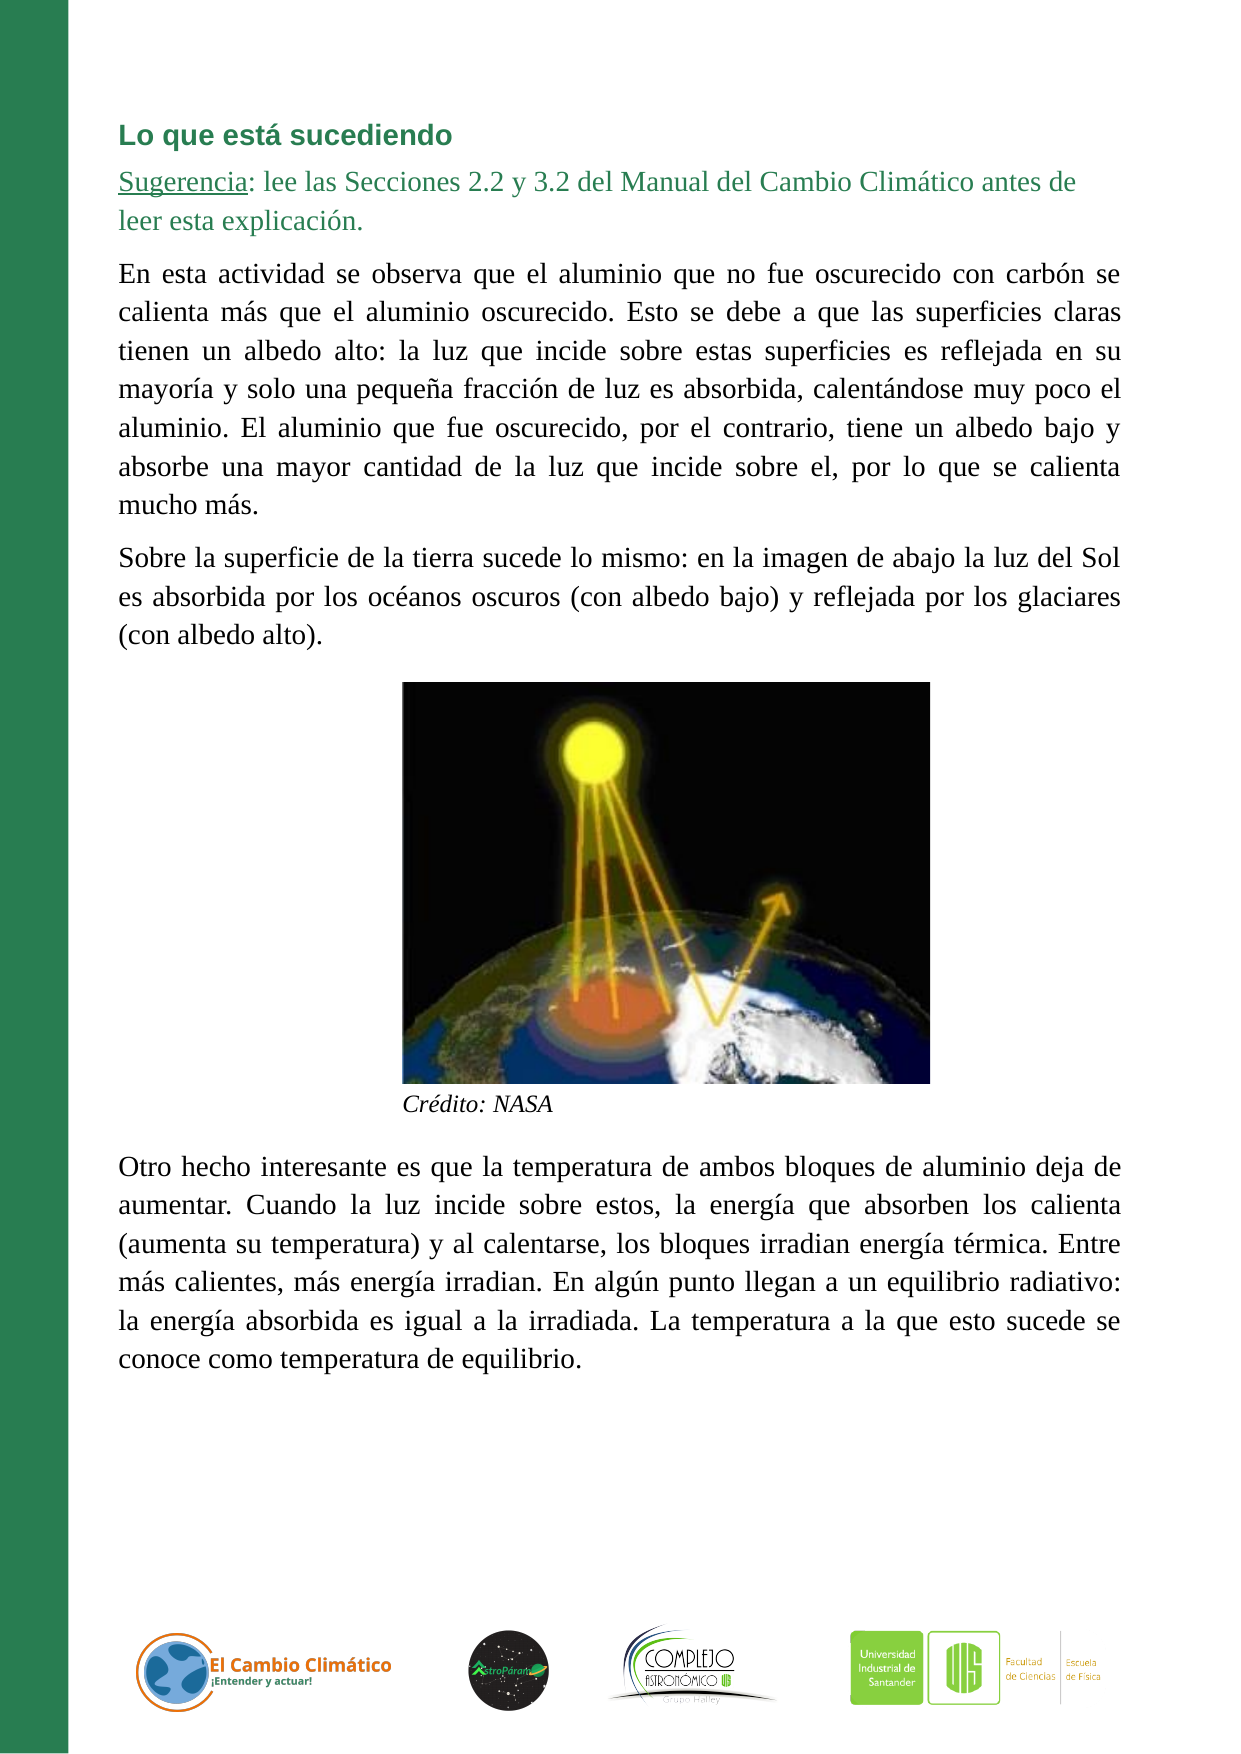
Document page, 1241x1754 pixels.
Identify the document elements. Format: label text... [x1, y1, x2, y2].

text Crédito: NASA [402, 1084, 930, 1118]
picture [467, 1629, 550, 1712]
text Otro hecho interesante es que la temperatura de ambos bloques de aluminio deja de aumentar. Cuando la luz incide sobre estos, la energía que absorben los calienta (aumenta su temperatura) y al calentarse, los bloques irradian energía térmica. Entre más calientes, más energía irradian. En algún punto llegan a un equilibrio radiativo: la energía absorbida es igual a la irradiada. La temperatura a la que esto sucede se conoce como temperatura de equilibrio. [118, 1149, 1122, 1375]
subtitle Lo que está sucediendo [118, 118, 1122, 152]
text Sugerencia: lee las Secciones 2.2 y 3.2 del Manual del Cambio Climático antes de leer esta explicación. [118, 164, 1122, 236]
picture [402, 682, 931, 1084]
picture [605, 1623, 780, 1707]
text Sobre la superficie de la tierra sucede lo mismo: en la imagen de abajo la luz del Sol es absorbida por los océanos oscuros (con albedo bajo) y reflejada por los glaciares (con albedo alto). [118, 540, 1122, 651]
text En esta actividad se observa que el aluminio que no fue oscurecido con carbón se calienta más que el aluminio oscurecido. Esto se debe a que las superficies claras tienen un albedo alto: la luz que incide sobre estas superficies es reflejada en su mayoría y solo una pequeña fracción de luz es absorbida, calentándose muy poco el aluminio. El aluminio que fue oscurecido, por el contrario, tiene un albedo bajo y absorbe una mayor cantidad de la luz que incide sobre el, por lo que se calienta mucho más. [118, 256, 1122, 521]
picture [847, 1629, 1106, 1708]
picture [136, 1633, 391, 1712]
